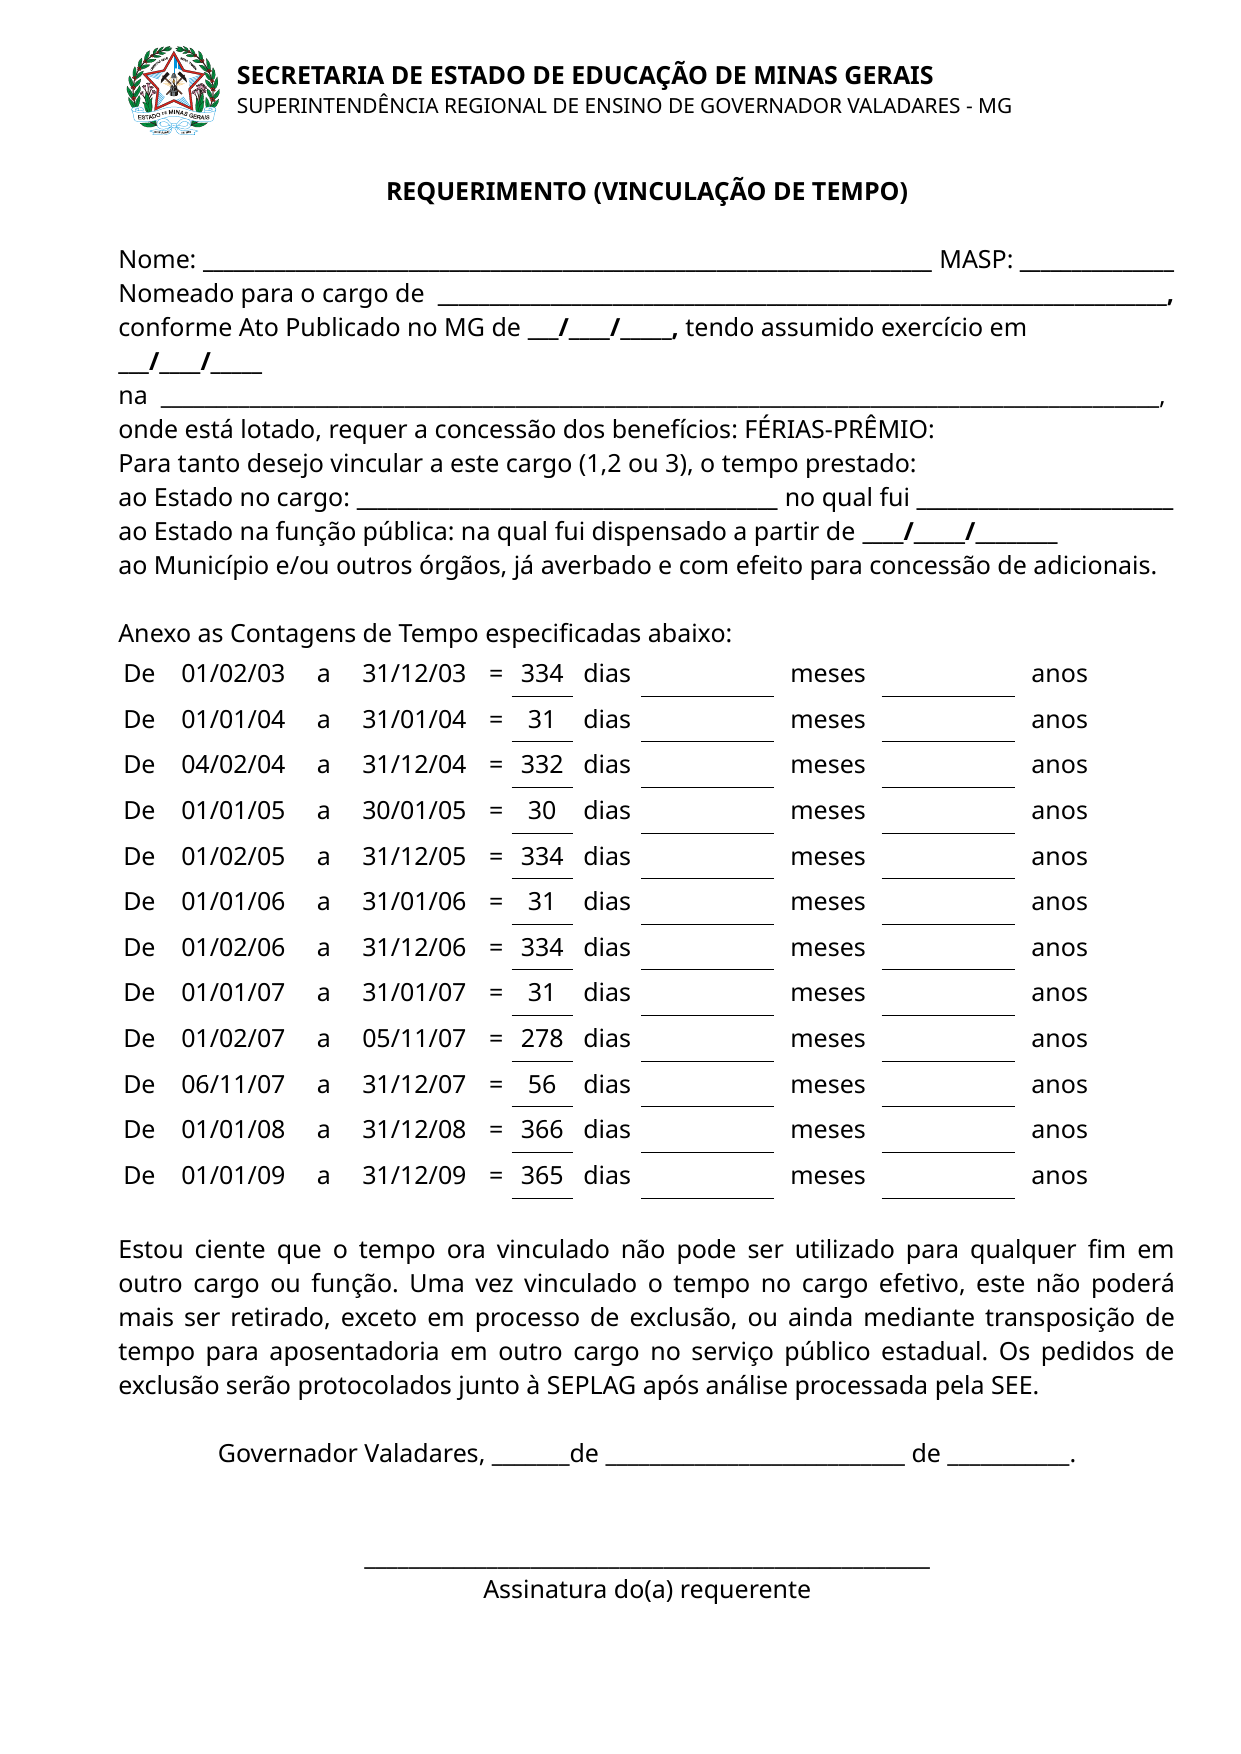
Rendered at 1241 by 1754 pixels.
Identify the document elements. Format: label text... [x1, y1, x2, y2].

table_cell [1104, 878, 1178, 924]
table_cell [641, 1153, 774, 1197]
picture [131, 106, 217, 135]
table_cell [641, 697, 774, 741]
table_cell meses [774, 878, 882, 924]
table_cell anos [1015, 741, 1104, 787]
table_cell dias [573, 833, 641, 878]
table_cell 31/12/06 [348, 924, 481, 969]
table_cell = [481, 1152, 512, 1197]
table_cell 278 [512, 1016, 572, 1061]
table_header 31/12/03 [348, 650, 481, 696]
table_cell 06/11/07 [167, 1061, 299, 1106]
table_cell a [300, 924, 348, 969]
table_cell [882, 1016, 1014, 1061]
text Nomeado para o cargo de _______________________________________________________________________, [118, 275, 1176, 309]
text ao Município e/ou outros órgãos, já averbado e com efeito para concessão de adicionais. [118, 548, 1176, 582]
table_cell dias [573, 1061, 641, 1106]
table_cell 30 [512, 788, 572, 832]
text REQUERIMENTO (VINCULAÇÃO DE TEMPO) [118, 173, 1176, 207]
table_cell De [112, 924, 167, 969]
table_cell = [481, 787, 512, 832]
table_cell 31/01/04 [348, 696, 481, 741]
table_header De [112, 650, 167, 696]
table_cell = [481, 1061, 512, 1106]
table_cell a [300, 969, 348, 1015]
table_cell anos [1015, 787, 1104, 832]
table_cell 01/01/08 [167, 1106, 299, 1152]
table_cell meses [774, 741, 882, 787]
table_cell anos [1015, 696, 1104, 741]
table_cell = [481, 833, 512, 878]
table_cell meses [774, 1015, 882, 1061]
table_cell a [300, 1061, 348, 1106]
table_cell [641, 1062, 774, 1106]
table_cell 31 [512, 970, 572, 1015]
table_cell 01/01/07 [167, 969, 299, 1015]
table_header [1104, 650, 1178, 696]
text conforme Ato Publicado no MG de ___/____/_____, tendo assumido exercício em ___/____/_____ [118, 309, 1176, 377]
table_cell De [112, 878, 167, 924]
text Para tanto desejo vincular a este cargo (1,2 ou 3), o tempo prestado: [118, 446, 1176, 480]
text Anexo as Contagens de Tempo especificadas abaixo: [118, 616, 1176, 650]
table_cell meses [774, 833, 882, 878]
table_header dias [573, 650, 641, 696]
table_cell meses [774, 969, 882, 1015]
table_cell 31/12/08 [348, 1106, 481, 1152]
table_cell De [112, 1106, 167, 1152]
table_cell dias [573, 696, 641, 741]
table_cell [1104, 1106, 1178, 1152]
table_cell meses [774, 787, 882, 832]
table_cell De [112, 696, 167, 741]
table_cell [882, 834, 1014, 878]
table_cell anos [1015, 1015, 1104, 1061]
table_cell De [112, 1015, 167, 1061]
table_cell anos [1015, 1061, 1104, 1106]
table_header [641, 650, 774, 696]
table_cell [882, 788, 1014, 832]
table_cell [1104, 833, 1178, 878]
table_header = [481, 650, 512, 696]
table_cell 01/02/05 [167, 833, 299, 878]
text ___________________________________________________ [118, 1538, 1176, 1572]
table_cell = [481, 878, 512, 924]
table_cell a [300, 833, 348, 878]
table_cell 04/02/04 [167, 741, 299, 787]
picture [158, 92, 165, 106]
table_cell De [112, 969, 167, 1015]
table_cell [882, 1153, 1014, 1197]
table_cell [641, 788, 774, 832]
table_cell = [481, 924, 512, 969]
picture [189, 75, 200, 85]
text onde está lotado, requer a concessão dos benefícios: FÉRIAS-PRÊMIO: [118, 412, 1176, 446]
table_cell [1104, 741, 1178, 787]
table_cell 31/12/07 [348, 1061, 481, 1106]
table_cell a [300, 1106, 348, 1152]
table_cell 31/01/06 [348, 878, 481, 924]
table_cell 31/12/04 [348, 741, 481, 787]
picture [148, 73, 161, 79]
table_cell [641, 1016, 774, 1061]
table_cell [1104, 696, 1178, 741]
table_cell [641, 925, 774, 969]
table_cell dias [573, 1152, 641, 1197]
table_cell [1104, 969, 1178, 1015]
table_cell a [300, 696, 348, 741]
table_header a [300, 650, 348, 696]
table_cell 31/01/07 [348, 969, 481, 1015]
table_cell 31 [512, 879, 572, 924]
table_cell a [300, 1152, 348, 1197]
text Assinatura do(a) requerente [118, 1572, 1176, 1606]
table_cell 01/01/06 [167, 878, 299, 924]
table_cell [882, 970, 1014, 1015]
table_cell 334 [512, 925, 572, 969]
table_cell [882, 742, 1014, 787]
table_header anos [1015, 650, 1104, 696]
table_cell anos [1015, 1152, 1104, 1197]
table_cell De [112, 741, 167, 787]
table_cell = [481, 1015, 512, 1061]
table_cell [1104, 1152, 1178, 1197]
table_cell 30/01/05 [348, 787, 481, 832]
table_cell De [112, 1152, 167, 1197]
table_cell 56 [512, 1062, 572, 1106]
table_cell De [112, 1061, 167, 1106]
table_cell a [300, 787, 348, 832]
table_cell [882, 925, 1014, 969]
table_cell meses [774, 1061, 882, 1106]
table_cell dias [573, 1106, 641, 1152]
table_cell a [300, 741, 348, 787]
table_cell 01/01/05 [167, 787, 299, 832]
text Governador Valadares, _______de ___________________________ de ___________. [118, 1436, 1176, 1470]
table_cell [641, 879, 774, 924]
table_cell [882, 879, 1014, 924]
table_cell = [481, 969, 512, 1015]
table_header 01/02/03 [167, 650, 299, 696]
table_cell anos [1015, 1106, 1104, 1152]
table_cell [882, 697, 1014, 741]
table_cell [1104, 924, 1178, 969]
table_header meses [774, 650, 882, 696]
table_cell 01/01/09 [167, 1152, 299, 1197]
table_cell 31/12/05 [348, 833, 481, 878]
table_header 334 [512, 650, 572, 696]
table_cell meses [774, 1152, 882, 1197]
table_cell anos [1015, 833, 1104, 878]
text Nome: _______________________________________________________________________ MASP: _______________ [118, 241, 1176, 275]
table_cell = [481, 696, 512, 741]
table_cell dias [573, 878, 641, 924]
table_cell 01/02/07 [167, 1015, 299, 1061]
table_cell meses [774, 924, 882, 969]
table_cell De [112, 787, 167, 832]
table_cell 01/01/04 [167, 696, 299, 741]
text Estou ciente que o tempo ora vinculado não pode ser utilizado para qualquer fim em outro cargo ou função. Uma vez vinculado o tempo no cargo efetivo, este não poderá mais ser retirado, exceto em processo de exclusão, ou ainda mediante transposição de tempo para aposentadoria em outro cargo no serviço público estadual. Os pedidos de exclusão serão protocolados junto à SEPLAG após análise processada pela SEE. [118, 1232, 1176, 1402]
table_cell meses [774, 696, 882, 741]
table_cell De [112, 833, 167, 878]
table_cell dias [573, 1015, 641, 1061]
picture [178, 97, 190, 106]
table_cell = [481, 741, 512, 787]
table_cell 365 [512, 1153, 572, 1197]
table_cell [1104, 787, 1178, 832]
table_cell anos [1015, 924, 1104, 969]
table_cell = [481, 1106, 512, 1152]
table_cell 01/02/06 [167, 924, 299, 969]
table_header [882, 650, 1014, 696]
text ao Estado no cargo: _________________________________________ no qual fui _________________________ [118, 480, 1176, 514]
table_cell 05/11/07 [348, 1015, 481, 1061]
table_cell 31/12/09 [348, 1152, 481, 1197]
table_cell 334 [512, 834, 572, 878]
table_cell anos [1015, 878, 1104, 924]
table_cell dias [573, 969, 641, 1015]
table_cell [641, 834, 774, 878]
table_cell dias [573, 741, 641, 787]
text ao Estado na função pública: na qual fui dispensado a partir de ____/_____/________ [118, 514, 1176, 548]
table_cell [1104, 1061, 1178, 1106]
table_cell dias [573, 787, 641, 832]
table_cell a [300, 1015, 348, 1061]
table_cell [882, 1062, 1014, 1106]
table_cell 31 [512, 697, 572, 741]
table_cell [641, 970, 774, 1015]
table_cell [641, 1107, 774, 1152]
table_cell [641, 742, 774, 787]
table_cell [1104, 1015, 1178, 1061]
table_cell 332 [512, 742, 572, 787]
table_cell 366 [512, 1107, 572, 1152]
table_cell [882, 1107, 1014, 1152]
text na __________________________________________________________________________________________, [118, 377, 1176, 412]
table_cell anos [1015, 969, 1104, 1015]
table_cell meses [774, 1106, 882, 1152]
table_cell a [300, 878, 348, 924]
table_cell dias [573, 924, 641, 969]
